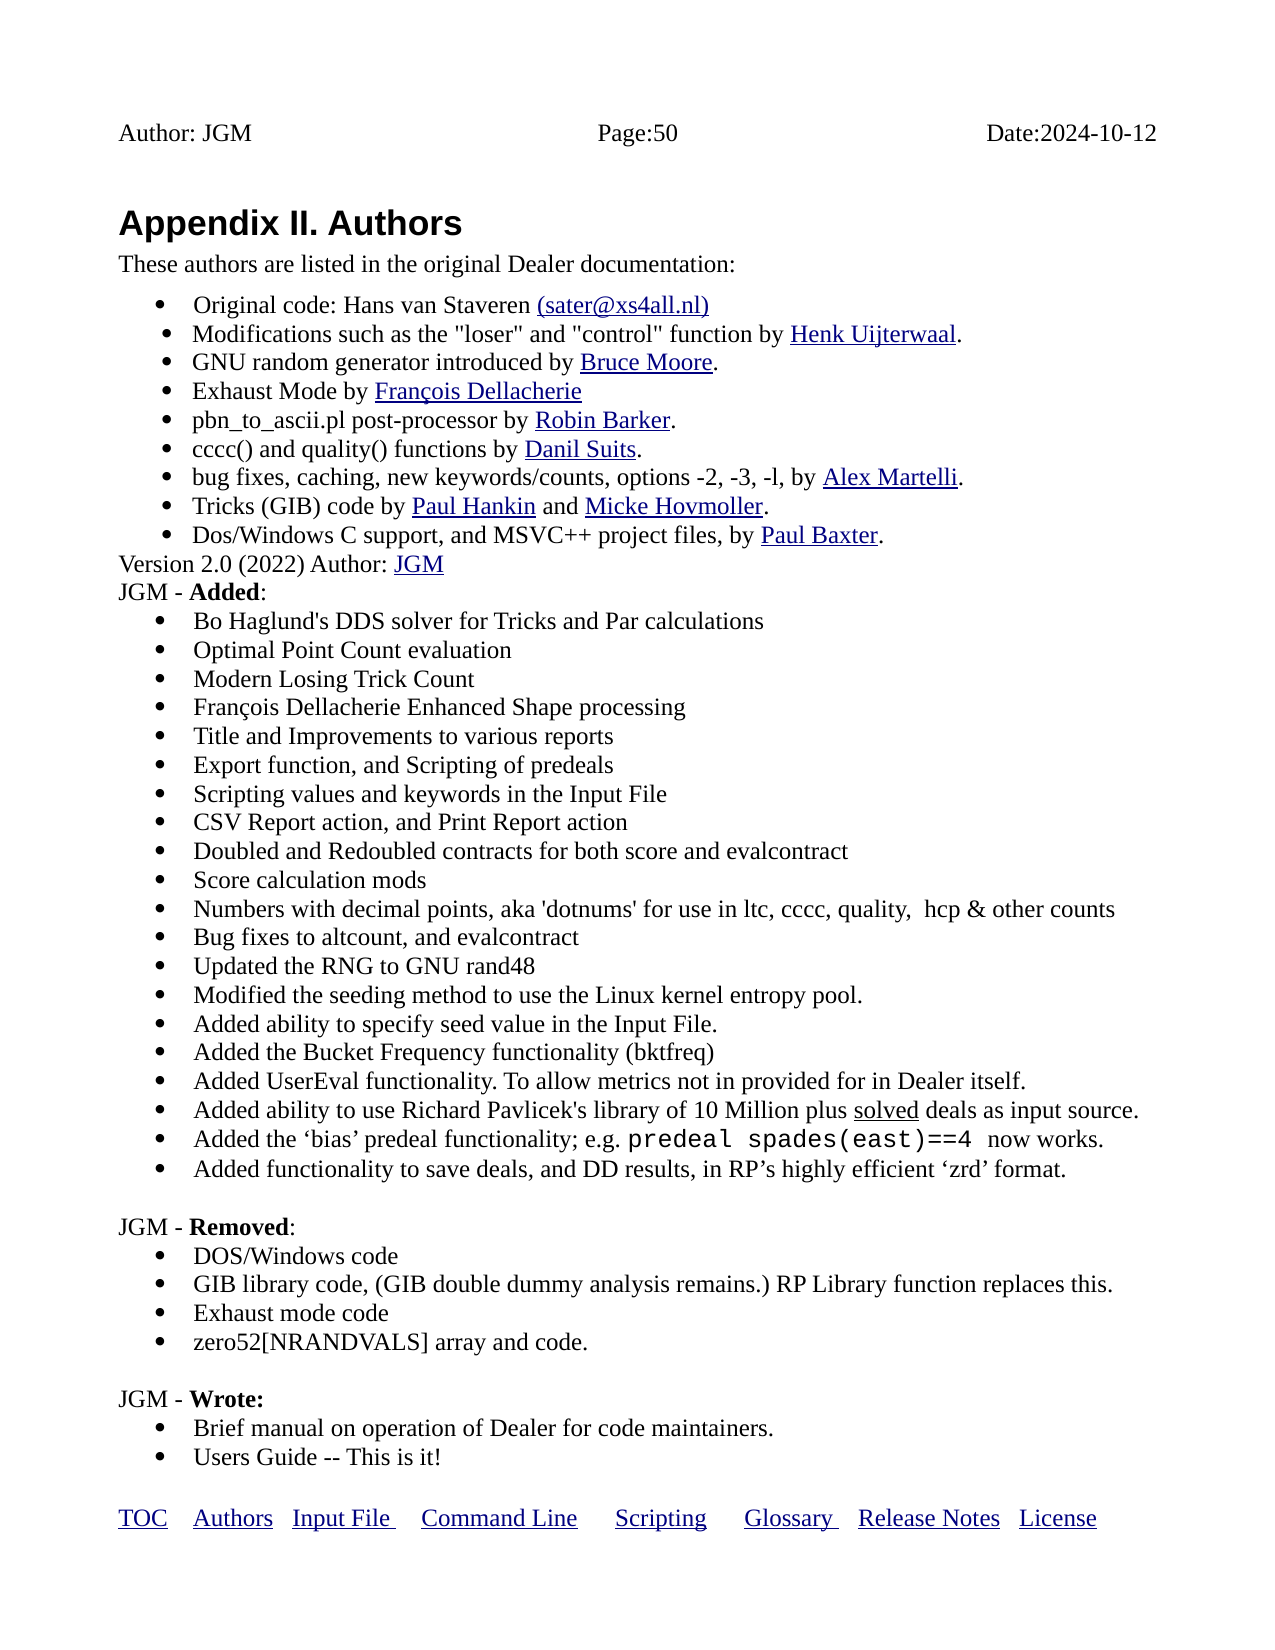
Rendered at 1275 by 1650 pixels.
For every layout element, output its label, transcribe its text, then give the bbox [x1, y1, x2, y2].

text These authors are listed in the original Dealer documentation: [118, 249, 1157, 277]
list Numbers with decimal points, aka 'dotnums' for use in ltc, cccc, quality, hcp & other counts [156, 894, 1157, 922]
list François Dellacherie Enhanced Shape processing [156, 692, 1157, 721]
list Dos/Windows C support, and MSVC++ project files, by Paul Baxter. [162, 520, 1157, 549]
list GIB library code, (GIB double dummy analysis remains.) RP Library function replaces this. [156, 1269, 1157, 1298]
list Added ability to specify seed value in the Input File. [156, 1009, 1157, 1037]
text JGM - Added: [118, 577, 1157, 606]
list Exhaust Mode by François Dellacherie [162, 376, 1157, 405]
text JGM - Removed: [118, 1212, 1157, 1241]
list DOS/Windows code [156, 1241, 1157, 1269]
list Modern Losing Trick Count [156, 664, 1157, 692]
list Score calculation mods [156, 865, 1157, 894]
list Users Guide -- This is it! [156, 1442, 1157, 1471]
list cccc() and quality() functions by Danil Suits. [162, 434, 1157, 462]
list Added UserEval functionality. To allow metrics not in provided for in Dealer itself. [156, 1066, 1157, 1095]
list GNU random generator introduced by Bruce Moore. [162, 347, 1157, 376]
list Added functionality to save deals, and DD results, in RP’s highly efficient ‘zrd’ format. [156, 1154, 1157, 1183]
list zero52[NRANDVALS] array and code. [156, 1327, 1157, 1356]
list Brief manual on operation of Dealer for code maintainers. [156, 1413, 1157, 1442]
list Tricks (GIB) code by Paul Hankin and Micke Hovmoller. [162, 491, 1157, 520]
list pbn_to_ascii.pl post-processor by Robin Barker. [162, 405, 1157, 434]
list bug fixes, caching, new keywords/counts, options -2, -3, -l, by Alex Martelli. [162, 462, 1157, 491]
subtitle Appendix II. Authors [118, 202, 1157, 243]
list Added ability to use Richard Pavlicek's library of 10 Million plus solved deals as input source. [156, 1095, 1157, 1124]
list Modifications such as the "loser" and "control" function by Henk Uijterwaal. [162, 319, 1157, 347]
list Export function, and Scripting of predeals [156, 750, 1157, 779]
list Title and Improvements to various reports [156, 721, 1157, 750]
list Bug fixes to altcount, and evalcontract [156, 922, 1157, 951]
list Added the Bucket Frequency functionality (bktfreq) [156, 1037, 1157, 1066]
list Modified the seeding method to use the Linux kernel entropy pool. [156, 980, 1157, 1009]
list CSV Report action, and Print Report action [156, 807, 1157, 836]
list Original code: Hans van Staveren (sater@xs4all.nl) [156, 290, 1157, 319]
list Scripting values and keywords in the Input File [156, 779, 1157, 807]
list Updated the RNG to GNU rand48 [156, 951, 1157, 980]
list Exhaust mode code [156, 1298, 1157, 1327]
text Version 2.0 (2022) Author: JGM [118, 549, 1157, 577]
list Doubled and Redoubled contracts for both score and evalcontract [156, 836, 1157, 865]
text JGM - Wrote: [118, 1384, 1157, 1413]
list Optimal Point Count evaluation [156, 635, 1157, 664]
list Added the ‘bias’ predeal functionality; e.g. predeal spades(east)==4 now works. [156, 1124, 1157, 1154]
list Bo Haglund's DDS solver for Tricks and Par calculations [156, 606, 1157, 635]
